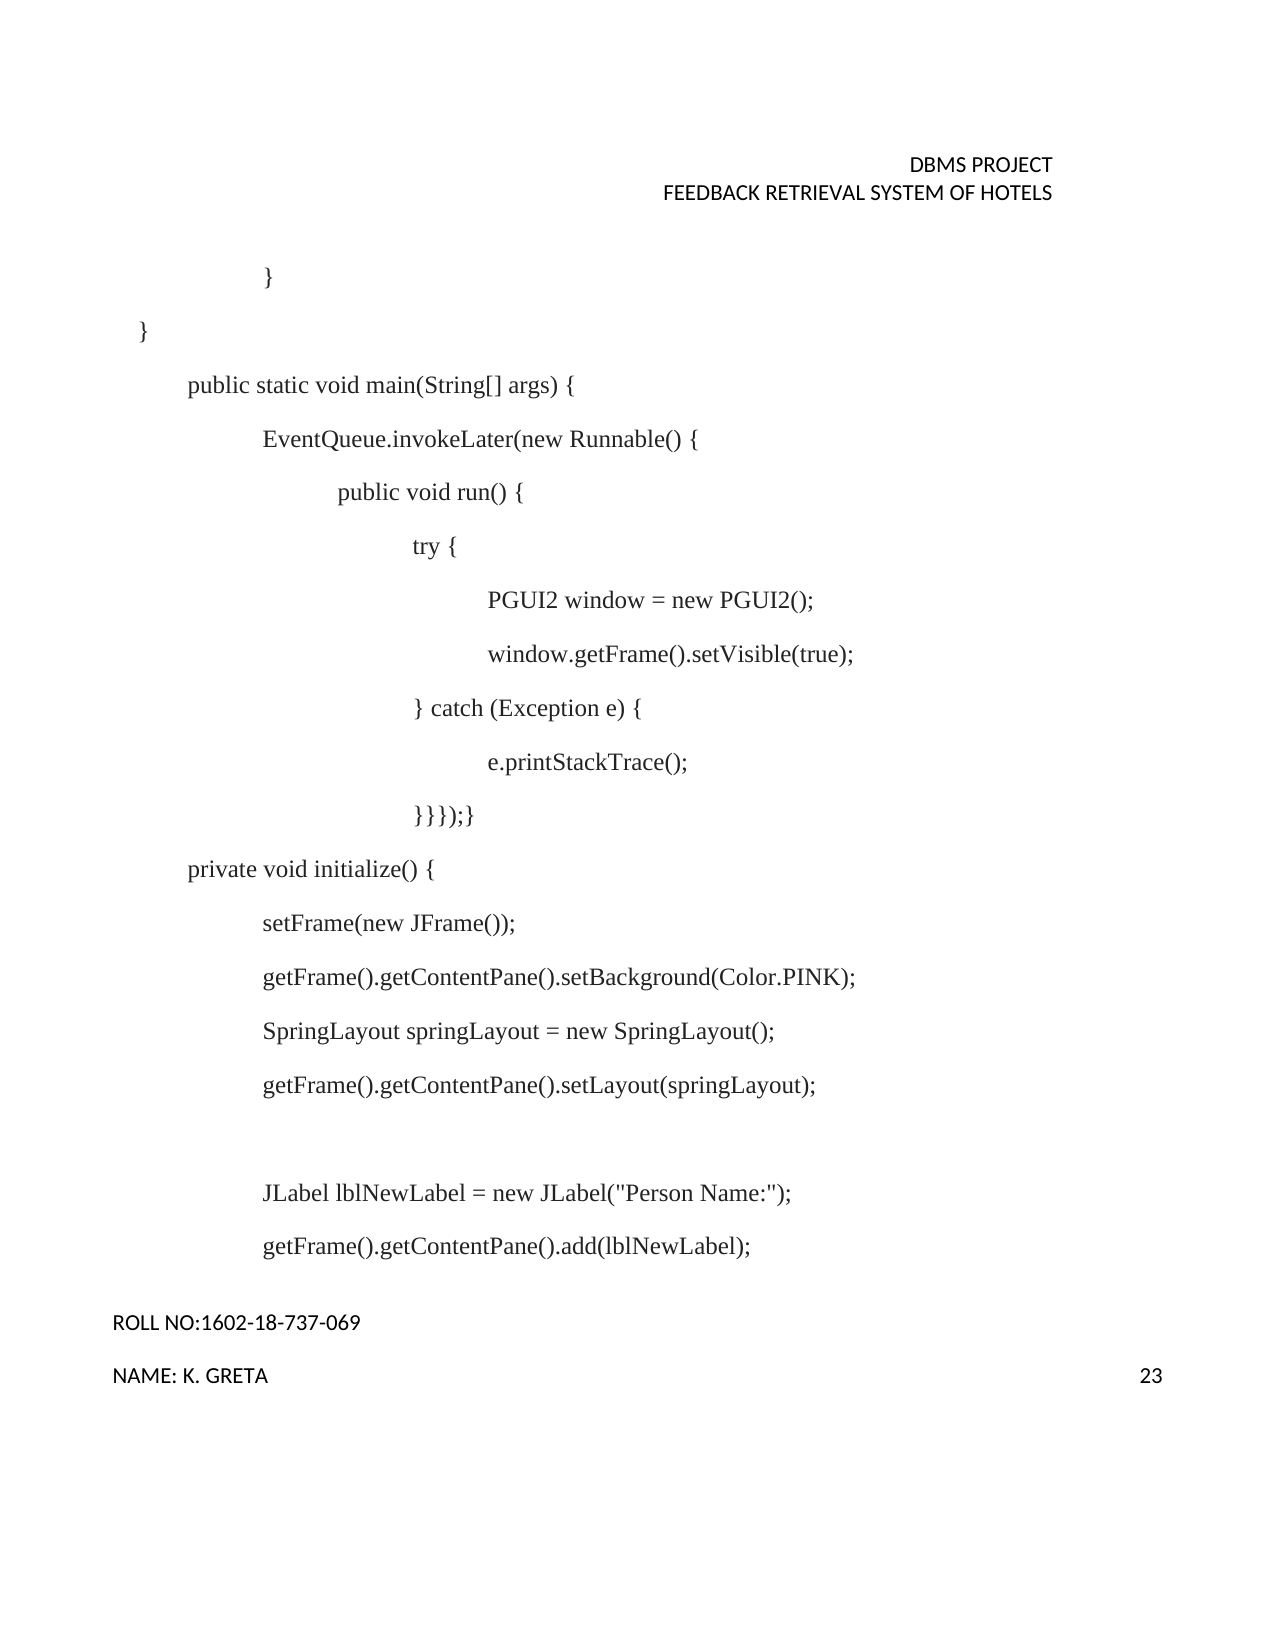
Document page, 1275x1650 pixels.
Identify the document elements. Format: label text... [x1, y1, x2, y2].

text EventQueue.invokeLater(new Runnable() { [112, 424, 1162, 452]
text }}});} [112, 801, 1162, 829]
text getFrame().getContentPane().setLayout(springLayout); [112, 1070, 1162, 1099]
text getFrame().getContentPane().add(lblNewLabel); [112, 1231, 1162, 1260]
text public static void main(String[] args) { [112, 370, 1162, 398]
text private void initialize() { [112, 854, 1162, 883]
text setFrame(new JFrame()); [112, 908, 1162, 937]
text e.printStackTrace(); [112, 747, 1162, 776]
text try { [112, 531, 1162, 560]
text window.getFrame().setVisible(true); [112, 639, 1162, 668]
text } catch (Exception e) { [112, 693, 1162, 722]
text JLabel lblNewLabel = new JLabel("Person Name:"); [112, 1178, 1162, 1206]
text } [112, 316, 1162, 345]
text SpringLayout springLayout = new SpringLayout(); [112, 1016, 1162, 1045]
text public void run() { [112, 477, 1162, 506]
text } [112, 262, 1162, 291]
text getFrame().getContentPane().setBackground(Color.PINK); [112, 962, 1162, 991]
text PGUI2 window = new PGUI2(); [112, 585, 1162, 614]
